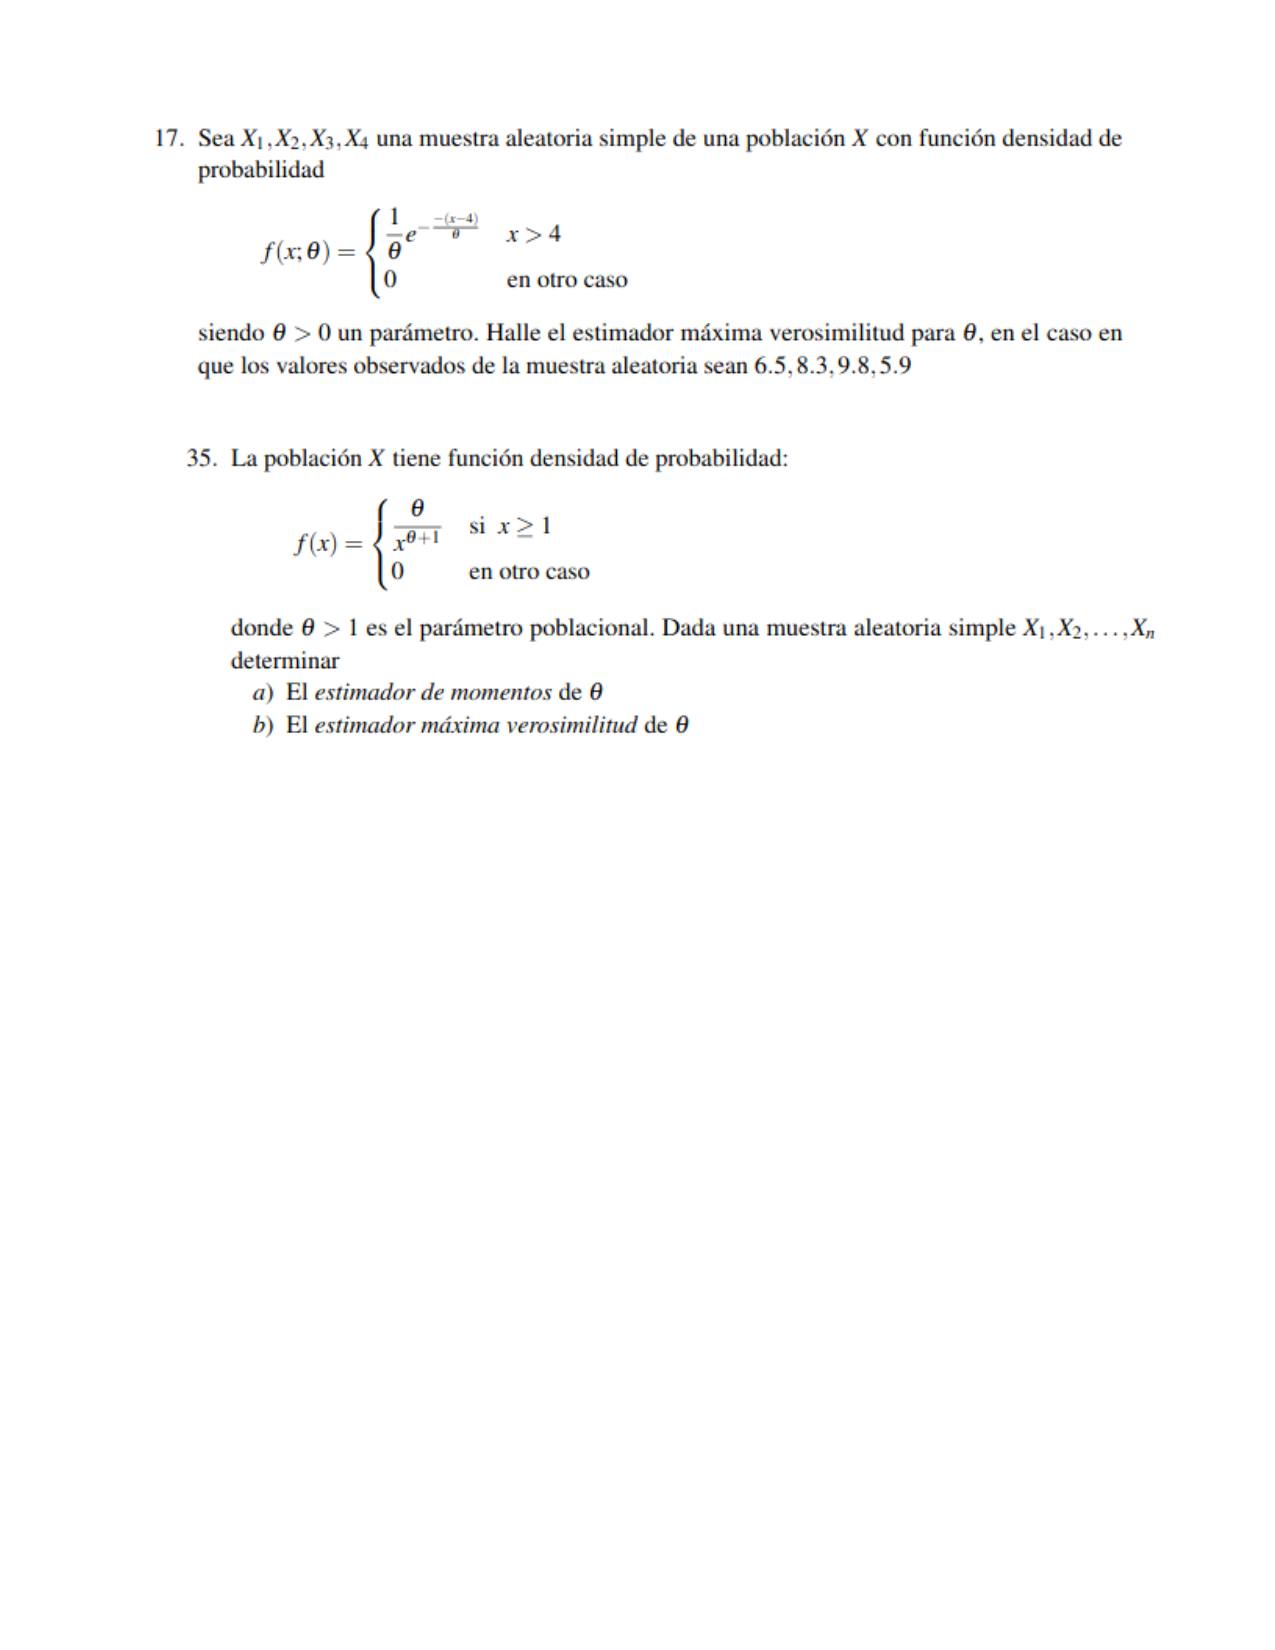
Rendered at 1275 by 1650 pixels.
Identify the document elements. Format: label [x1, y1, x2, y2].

picture [142, 118, 1133, 394]
picture [175, 438, 1160, 744]
